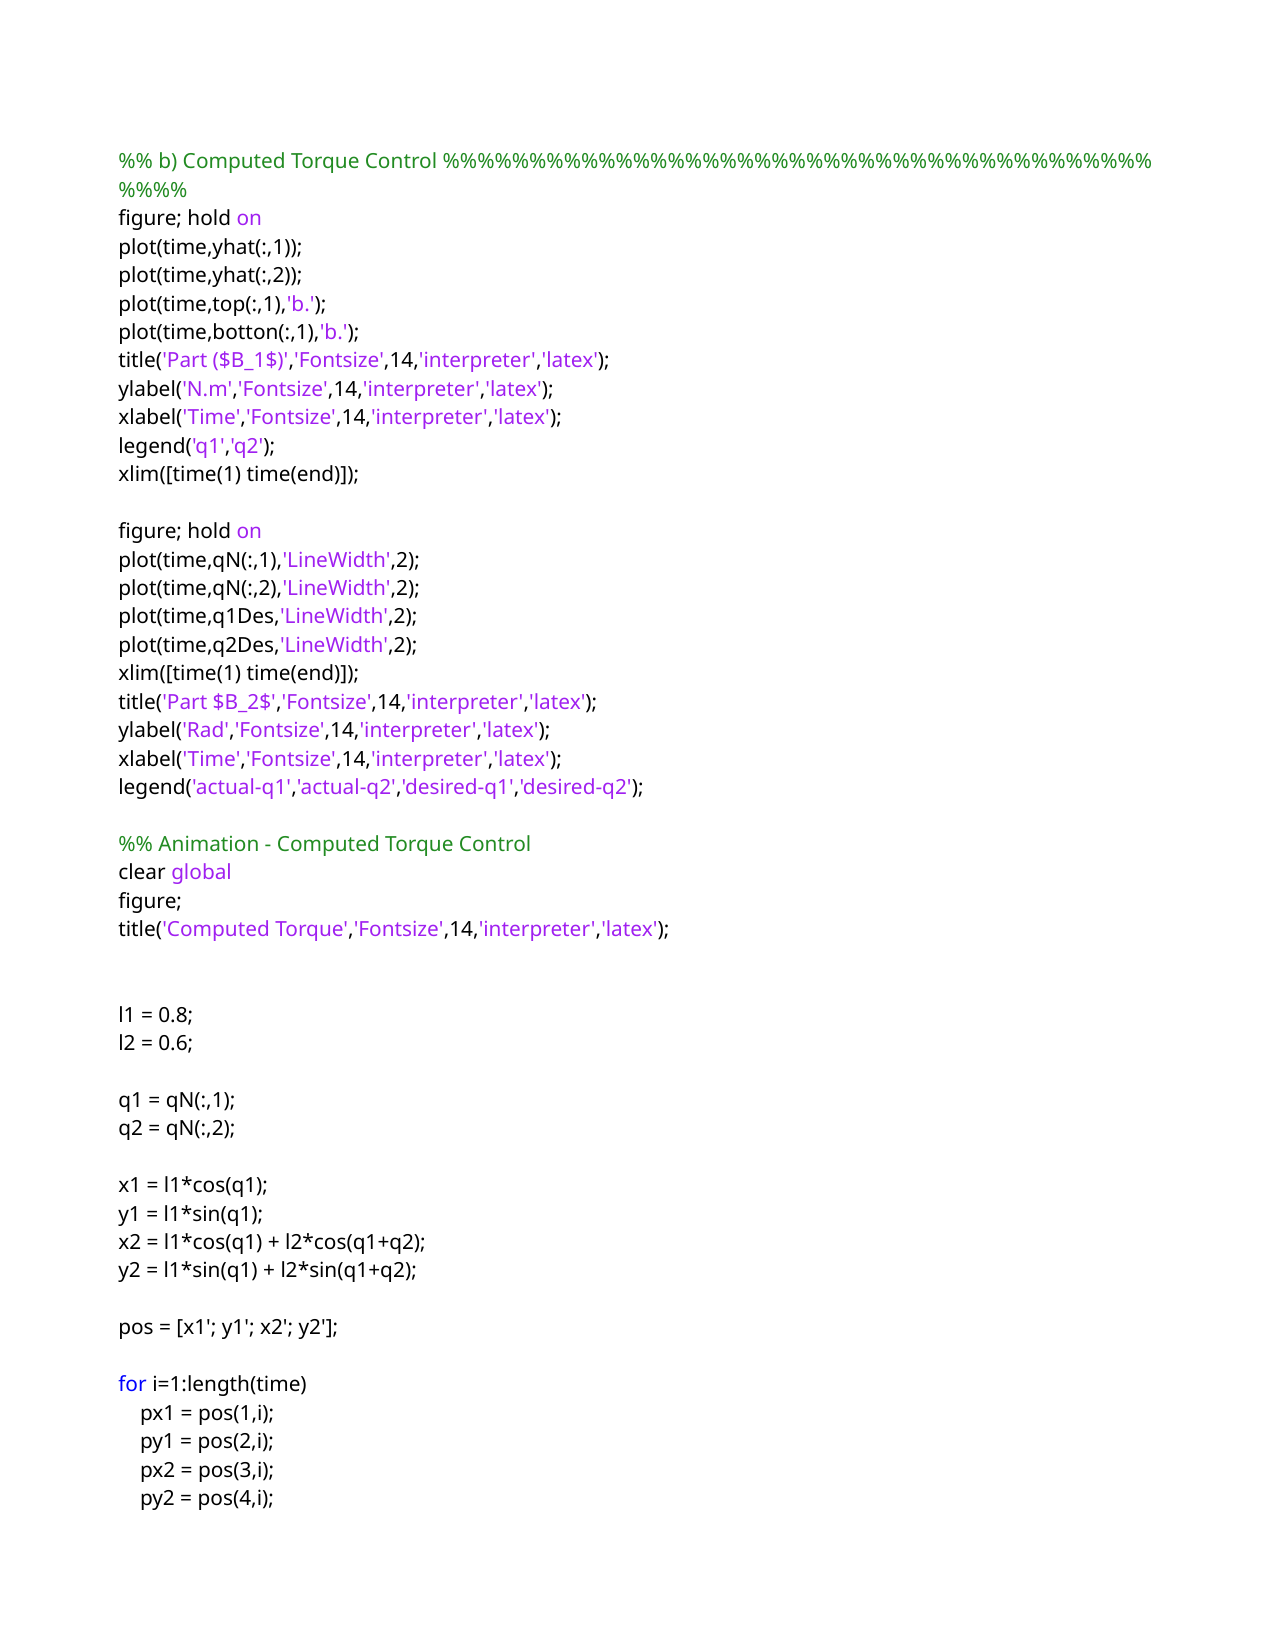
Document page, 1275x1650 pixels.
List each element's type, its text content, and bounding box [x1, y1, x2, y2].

text pos = [x1'; y1'; x2'; y2']; [118, 1312, 1157, 1341]
text x1 = l1*cos(q1); [118, 1170, 1157, 1199]
text y1 = l1*sin(q1); [118, 1199, 1157, 1227]
text l2 = 0.6; [118, 1028, 1157, 1057]
text plot(time,q1Des,'LineWidth',2); [118, 602, 1157, 630]
text xlim([time(1) time(end)]); [118, 459, 1157, 488]
text figure; [118, 886, 1157, 914]
text py2 = pos(4,i); [118, 1483, 1157, 1512]
text %% b) Computed Torque Control %%%%%%%%%%%%%%%%%%%%%%%%%%%%%%%%%%%%%%%%%%%%% [118, 147, 1157, 203]
text clear global [118, 857, 1157, 886]
text x2 = l1*cos(q1) + l2*cos(q1+q2); [118, 1227, 1157, 1256]
text title('Computed Torque','Fontsize',14,'interpreter','latex'); [118, 914, 1157, 943]
text q2 = qN(:,2); [118, 1113, 1157, 1142]
text ylabel('Rad','Fontsize',14,'interpreter','latex'); [118, 715, 1157, 744]
text py1 = pos(2,i); [118, 1426, 1157, 1455]
text legend('q1','q2'); [118, 431, 1157, 459]
text ylabel('N.m','Fontsize',14,'interpreter','latex'); [118, 374, 1157, 402]
text figure; hold on [118, 203, 1157, 232]
text l1 = 0.8; [118, 1000, 1157, 1028]
text plot(time,q2Des,'LineWidth',2); [118, 630, 1157, 658]
text plot(time,yhat(:,1)); [118, 232, 1157, 260]
text %% Animation - Computed Torque Control [118, 829, 1157, 857]
text q1 = qN(:,1); [118, 1085, 1157, 1113]
text px1 = pos(1,i); [118, 1398, 1157, 1426]
text y2 = l1*sin(q1) + l2*sin(q1+q2); [118, 1256, 1157, 1284]
text px2 = pos(3,i); [118, 1455, 1157, 1483]
text plot(time,qN(:,2),'LineWidth',2); [118, 573, 1157, 602]
text xlabel('Time','Fontsize',14,'interpreter','latex'); [118, 744, 1157, 772]
text title('Part $B_2$','Fontsize',14,'interpreter','latex'); [118, 687, 1157, 715]
text legend('actual-q1','actual-q2','desired-q1','desired-q2'); [118, 772, 1157, 801]
text xlim([time(1) time(end)]); [118, 658, 1157, 687]
text plot(time,botton(:,1),'b.'); [118, 317, 1157, 346]
text for i=1:length(time) [118, 1369, 1157, 1398]
text plot(time,yhat(:,2)); [118, 260, 1157, 289]
text xlabel('Time','Fontsize',14,'interpreter','latex'); [118, 402, 1157, 431]
text figure; hold on [118, 516, 1157, 545]
text plot(time,top(:,1),'b.'); [118, 289, 1157, 317]
text plot(time,qN(:,1),'LineWidth',2); [118, 545, 1157, 573]
text title('Part ($B_1$)','Fontsize',14,'interpreter','latex'); [118, 346, 1157, 374]
